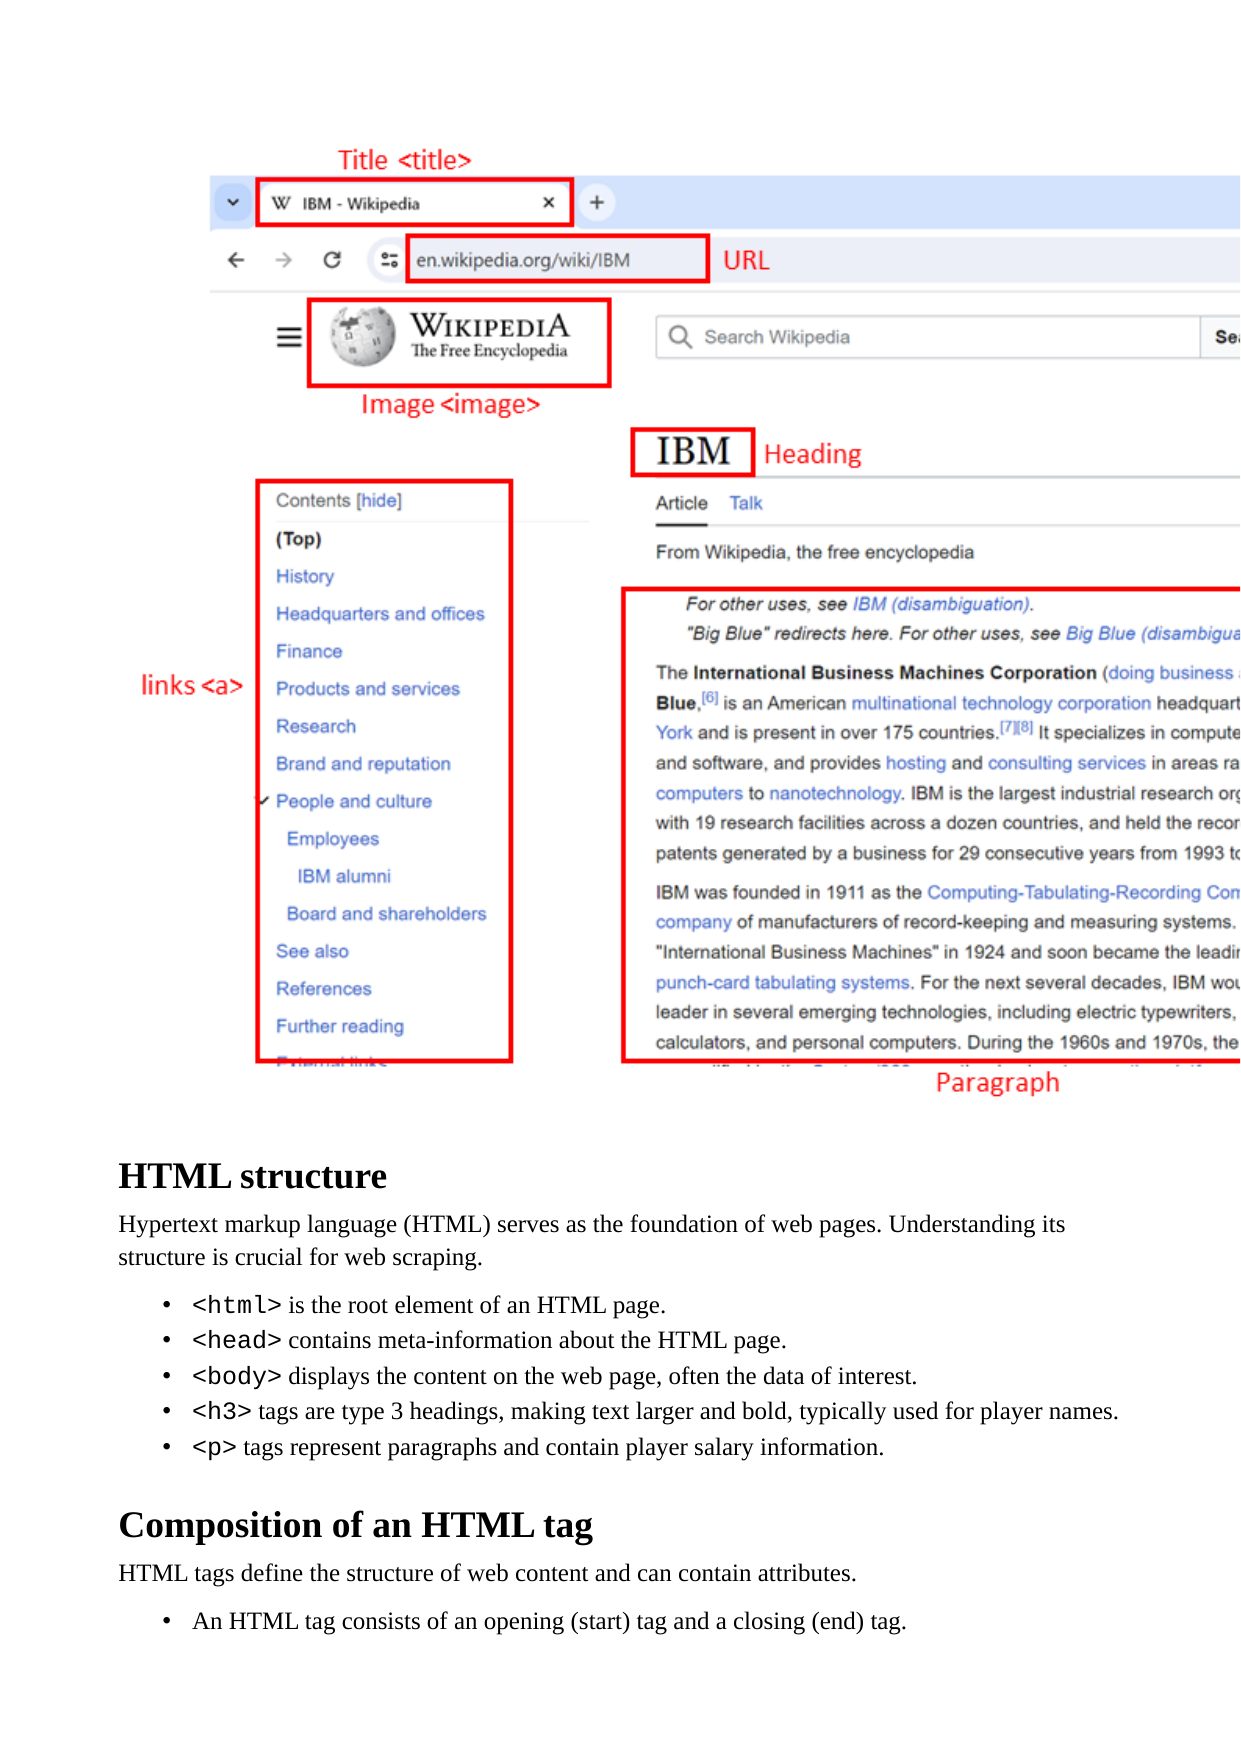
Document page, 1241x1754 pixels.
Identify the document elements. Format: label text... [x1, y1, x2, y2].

list <html> is the root element of an HTML page. [162, 1290, 1122, 1321]
text HTML tags define the structure of web content and can contain attributes. [118, 1558, 1122, 1587]
list An HTML tag consists of an opening (start) tag and a closing (end) tag. [162, 1606, 1122, 1634]
list <body> displays the content on the web page, often the data of interest. [162, 1361, 1122, 1392]
subtitle Composition of an HTML tag [118, 1503, 1122, 1546]
picture [118, 118, 1241, 1109]
text Hypertext markup language (HTML) serves as the foundation of web pages. Understanding its structure is crucial for web scraping. [118, 1209, 1122, 1271]
list <p> tags represent paragraphs and contain player salary information. [162, 1432, 1122, 1463]
list <h3> tags are type 3 headings, making text larger and bold, typically used for player names. [162, 1396, 1122, 1427]
list <head> contains meta-information about the HTML page. [162, 1326, 1122, 1356]
subtitle HTML structure [118, 1154, 1122, 1197]
